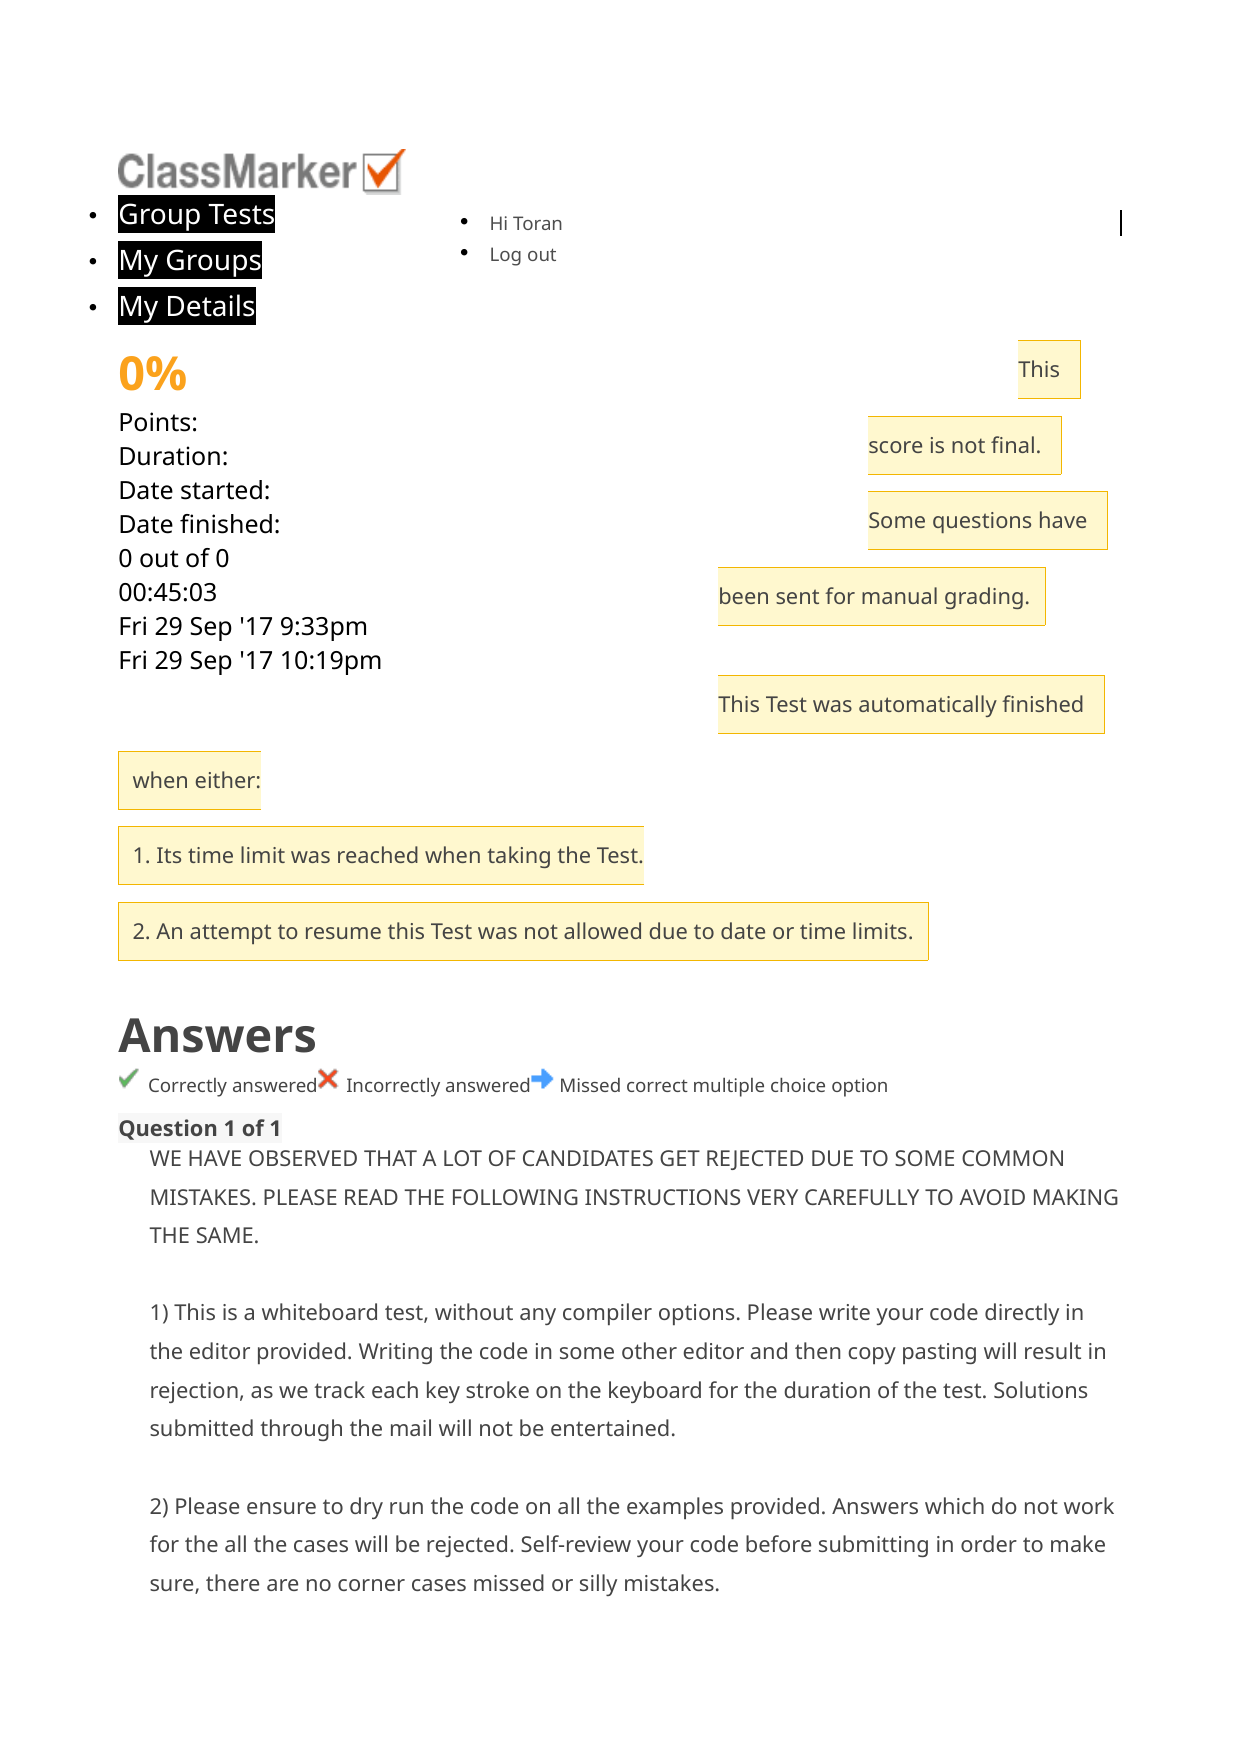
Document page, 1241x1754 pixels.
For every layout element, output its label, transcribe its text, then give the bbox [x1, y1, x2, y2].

subtitle Answers [118, 1002, 1122, 1066]
picture [118, 149, 406, 195]
text 00:45:03 [118, 574, 718, 608]
text Date finished: [118, 506, 702, 540]
list Log out [489, 241, 1122, 266]
text This score is not final. Some questions have been sent for manual grading. [702, 340, 1122, 625]
list Group Tests [118, 195, 1117, 233]
text Fri 29 Sep '17 10:19pm [118, 643, 718, 677]
text Correctly answered Incorrectly answered Missed correct multiple choice option [118, 1066, 1106, 1097]
subtitle Scalable_ 28 Sep_A_Inbound(SSE2) [718, 494, 868, 523]
text 0 out of 0 [118, 540, 718, 574]
text Fri 29 Sep '17 9:33pm [118, 608, 718, 643]
picture [118, 1067, 142, 1092]
picture [317, 1067, 342, 1092]
text Date started: [118, 472, 702, 506]
list My Details [118, 287, 1071, 325]
text 0% [118, 340, 702, 404]
picture [530, 1067, 555, 1092]
text Duration: [118, 438, 702, 472]
text This Test was automatically finished when either: 1. Its time limit was reached when taking the Test. 2. An attempt to resume this Test was not allowed due to date or time limits. [118, 675, 1122, 960]
list Hi Toran [489, 210, 1120, 236]
subtitle Question 1 of 1 [118, 1113, 1122, 1143]
list [489, 236, 1122, 241]
list My Groups [118, 241, 1117, 279]
text WE HAVE OBSERVED THAT A LOT OF CANDIDATES GET REJECTED DUE TO SOME COMMON MISTAKES. PLEASE READ THE FOLLOWING INSTRUCTIONS VERY CAREFULLY TO AVOID MAKING THE SAME. 1) This is a whiteboard test, without any compiler options. Please write your code directly in the editor provided. Writing the code in some other editor and then copy pasting will result in rejection, as we track each key stroke on the keyboard for the duration of the test. Solutions submitted through the mail will not be entertained. 2) Please ensure to dry run the code on all the examples provided. Answers which do not work for the all the cases will be rejected. Self-review your code before submitting in order to make sure, there are no corner cases missed or silly mistakes. [149, 1143, 1122, 1598]
subtitle Current - Tracxn 1st Round - Revised (8th Sept) [718, 417, 868, 447]
subtitle Toran Sahu [718, 340, 868, 370]
text Points: [118, 404, 702, 438]
